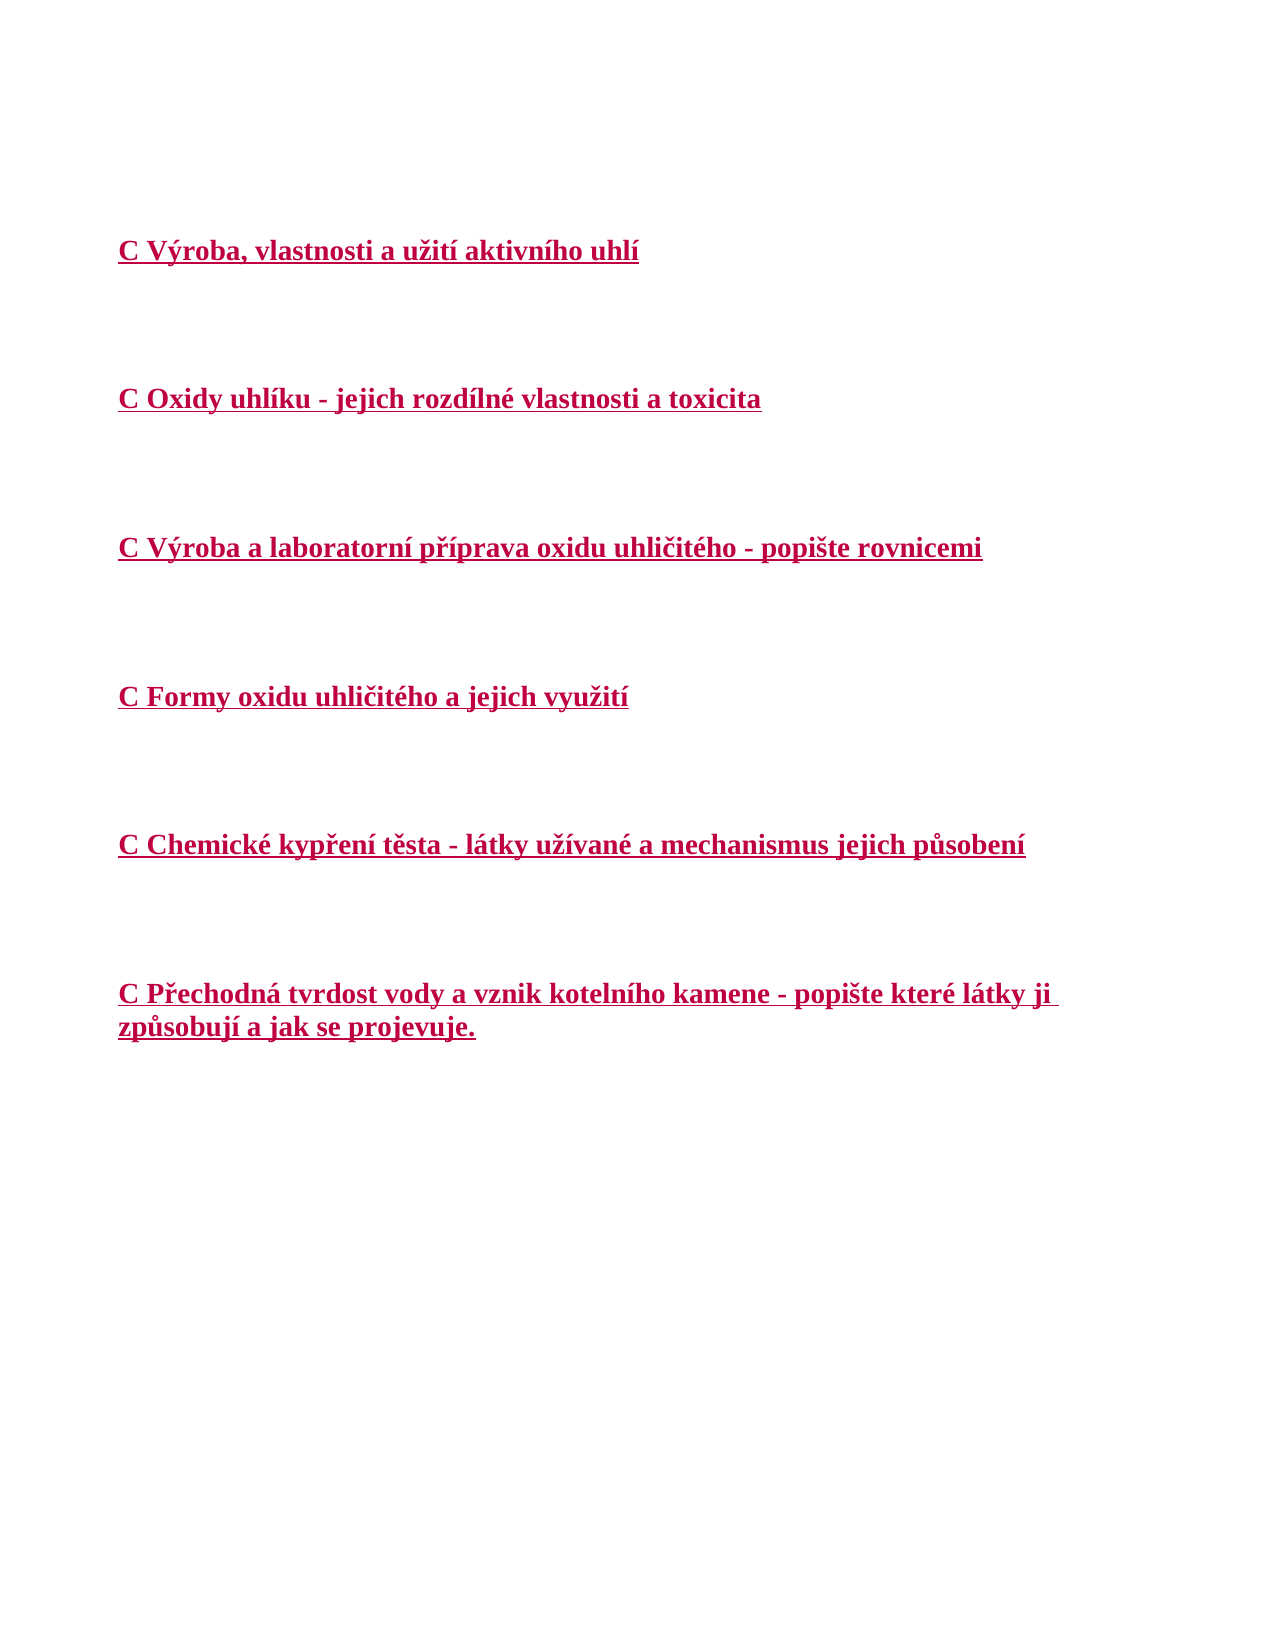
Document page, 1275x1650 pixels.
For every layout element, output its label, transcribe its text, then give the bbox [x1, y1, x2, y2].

text C Přechodná tvrdost vody a vznik kotelního kamene - popište které látky ji způsobují a jak se projevuje. [118, 976, 1157, 1043]
text C Oxidy uhlíku - jejich rozdílné vlastnosti a toxicita [118, 382, 1157, 415]
text C Chemické kypření těsta - látky užívané a mechanismus jejich působení [118, 827, 1157, 861]
text C Výroba, vlastnosti a užití aktivního uhlí [118, 233, 1157, 267]
text C Formy oxidu uhličitého a jejich využití [118, 679, 1157, 712]
text C Výroba a laboratorní příprava oxidu uhličitého - popište rovnicemi [118, 530, 1157, 564]
